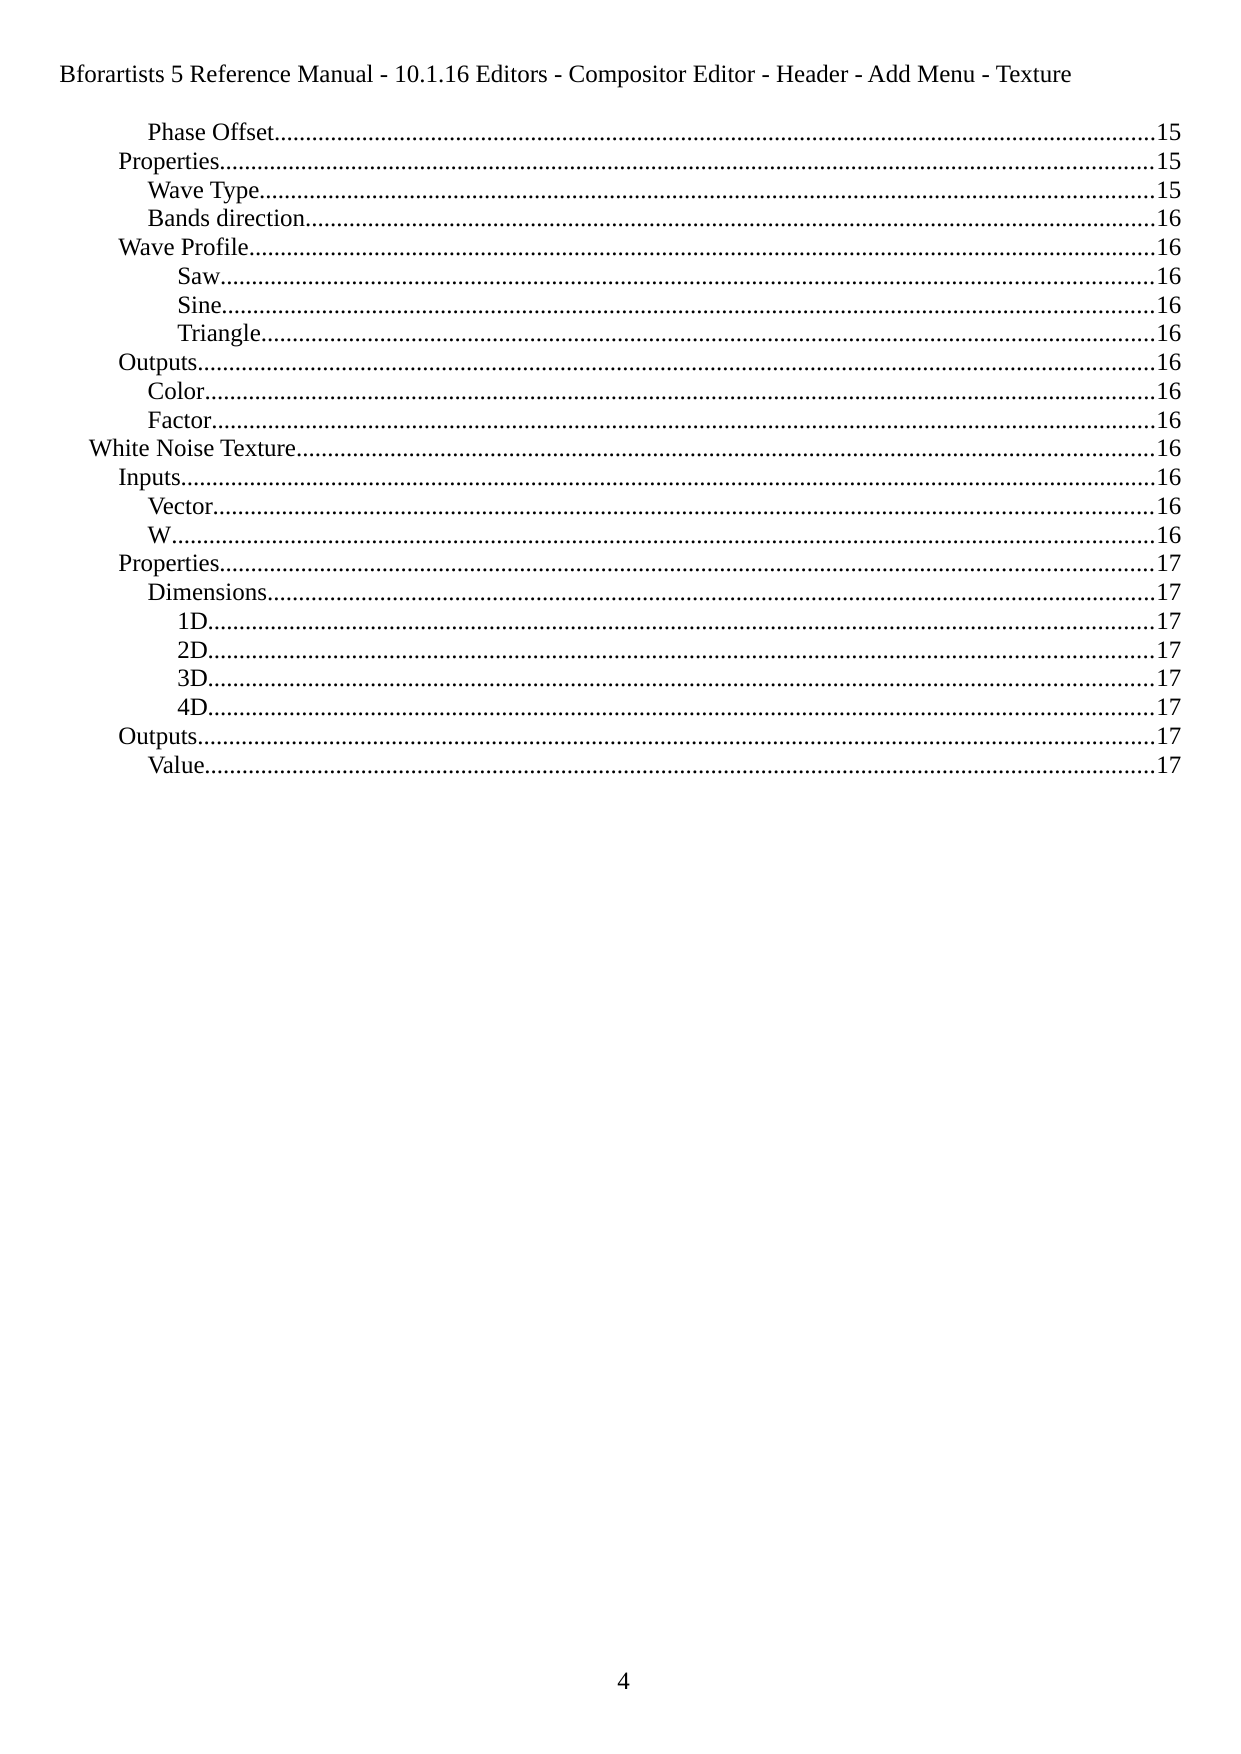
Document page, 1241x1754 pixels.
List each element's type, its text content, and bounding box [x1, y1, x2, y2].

text Phase Offset 15 [147, 117, 1181, 146]
text Wave Type 15 [147, 175, 1181, 203]
text W 16 [147, 520, 1181, 548]
text 4D 17 [177, 692, 1181, 721]
text White Noise Texture 16 [88, 433, 1181, 462]
text Properties 15 [118, 146, 1181, 175]
text 2D 17 [177, 635, 1181, 663]
text Factor 16 [147, 405, 1181, 433]
text Value 17 [147, 750, 1181, 778]
text Saw 16 [177, 261, 1181, 290]
text 3D 17 [177, 663, 1181, 692]
text Dimensions 17 [147, 577, 1181, 606]
text Color 16 [147, 376, 1181, 405]
text Outputs 17 [118, 721, 1181, 750]
text Properties 17 [118, 548, 1181, 577]
text Outputs 16 [118, 347, 1181, 376]
text Bands direction 16 [147, 203, 1181, 232]
text Inputs 16 [118, 462, 1181, 491]
text Triangle 16 [177, 318, 1181, 347]
text Sine 16 [177, 290, 1181, 318]
text Wave Profile 16 [118, 232, 1181, 261]
text Vector 16 [147, 491, 1181, 520]
text 1D 17 [177, 606, 1181, 635]
